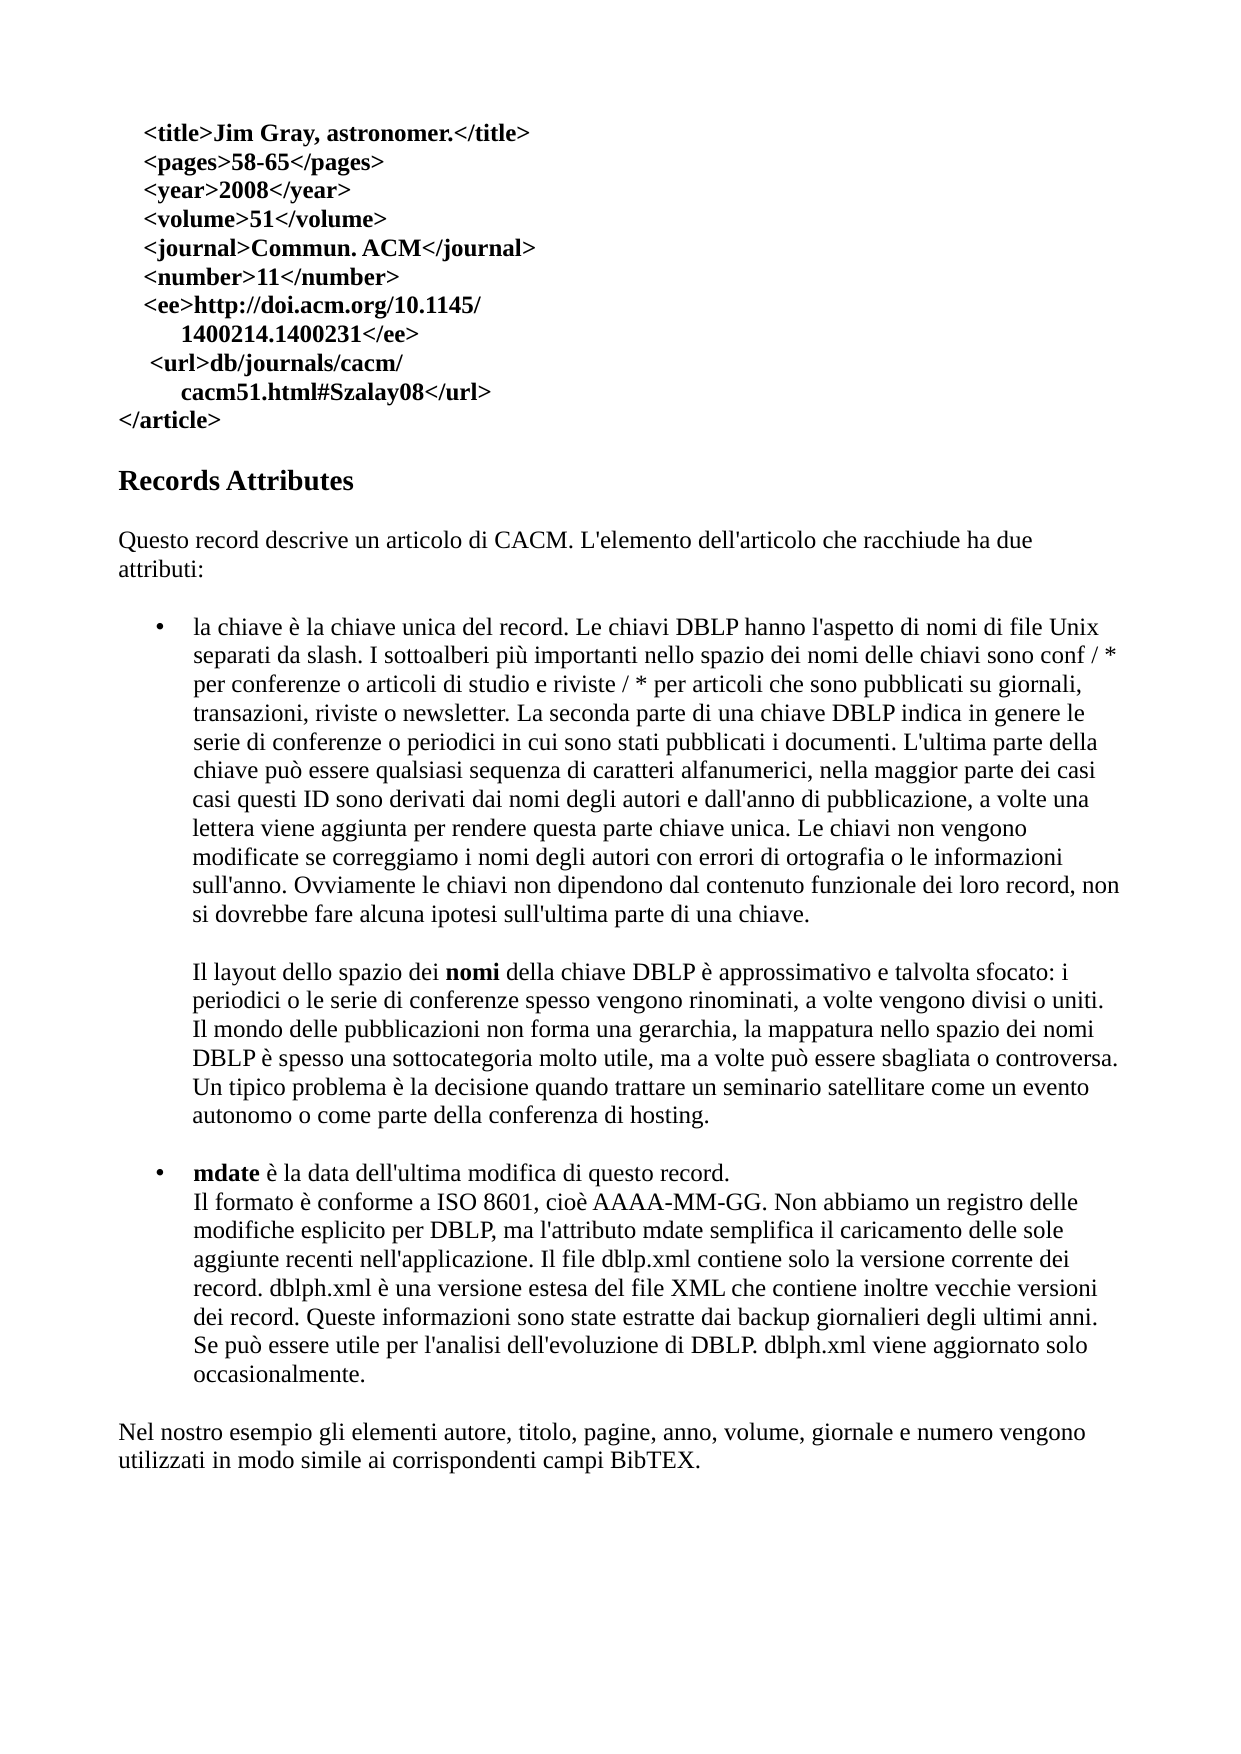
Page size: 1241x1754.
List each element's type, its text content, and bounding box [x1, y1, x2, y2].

text <journal>Commun. ACM</journal> [118, 233, 1122, 262]
text <volume>51</volume> [118, 204, 1122, 233]
text <pages>58-65</pages> [118, 147, 1122, 176]
text Nel nostro esempio gli elementi autore, titolo, pagine, anno, volume, giornale e numero vengono utilizzati in modo simile ai corrispondenti campi BibTEX. [118, 1417, 1122, 1474]
text cacm51.html#Szalay08</url> [118, 377, 1122, 406]
text Il layout dello spazio dei nomi della chiave DBLP è approssimativo e talvolta sfocato: i periodici o le serie di conferenze spesso vengono rinominati, a volte vengono divisi o uniti. Il mondo delle pubblicazioni non forma una gerarchia, la mappatura nello spazio dei nomi DBLP è spesso una sottocategoria molto utile, ma a volte può essere sbagliata o controversa. Un tipico problema è la decisione quando trattare un seminario satellitare come un evento autonomo o come parte della conferenza di hosting. [118, 957, 1122, 1129]
text <ee>http://doi.acm.org/10.1145/ [118, 291, 1122, 319]
text </article> [118, 406, 1122, 434]
text <url>db/journals/cacm/ [118, 348, 1122, 377]
text <number>11</number> [118, 262, 1122, 291]
list mdate è la data dell'ultima modifica di questo record. [156, 1158, 1122, 1187]
text casi questi ID sono derivati ​​dai nomi degli autori e dall'anno di pubblicazione, a volte una lettera viene aggiunta per rendere questa parte chiave unica. Le chiavi non vengono modificate se correggiamo i nomi degli autori con errori di ortografia o le informazioni sull'anno. Ovviamente le chiavi non dipendono dal contenuto funzionale dei loro record, non si dovrebbe fare alcuna ipotesi sull'ultima parte di una chiave. [118, 784, 1122, 928]
text <year>2008</year> [118, 176, 1122, 204]
text <title>Jim Gray, astronomer.</title> [118, 118, 1122, 147]
text 1400214.1400231</ee> [118, 319, 1122, 348]
list Il formato è conforme a ISO 8601, cioè AAAA-MM-GG. Non abbiamo un registro delle modifiche esplicito per DBLP, ma l'attributo mdate semplifica il caricamento delle sole aggiunte recenti nell'applicazione. Il file dblp.xml contiene solo la versione corrente dei record. dblph.xml è una versione estesa del file XML che contiene inoltre vecchie versioni dei record. Queste informazioni sono state estratte dai backup giornalieri degli ultimi anni. Se può essere utile per l'analisi dell'evoluzione di DBLP. dblph.xml viene aggiornato solo occasionalmente. [156, 1187, 1122, 1388]
list la chiave è la chiave unica del record. Le chiavi DBLP hanno l'aspetto di nomi di file Unix separati da slash. I sottoalberi più importanti nello spazio dei nomi delle chiavi sono conf / * per conferenze o articoli di studio e riviste / * per articoli che sono pubblicati su giornali, transazioni, riviste o newsletter. La seconda parte di una chiave DBLP indica in genere le serie di conferenze o periodici in cui sono stati pubblicati i documenti. L'ultima parte della chiave può essere qualsiasi sequenza di caratteri alfanumerici, nella maggior parte dei casi [156, 612, 1122, 784]
text Questo record descrive un articolo di CACM. L'elemento dell'articolo che racchiude ha due attributi: [118, 525, 1122, 583]
text Records Attributes [118, 463, 1122, 497]
